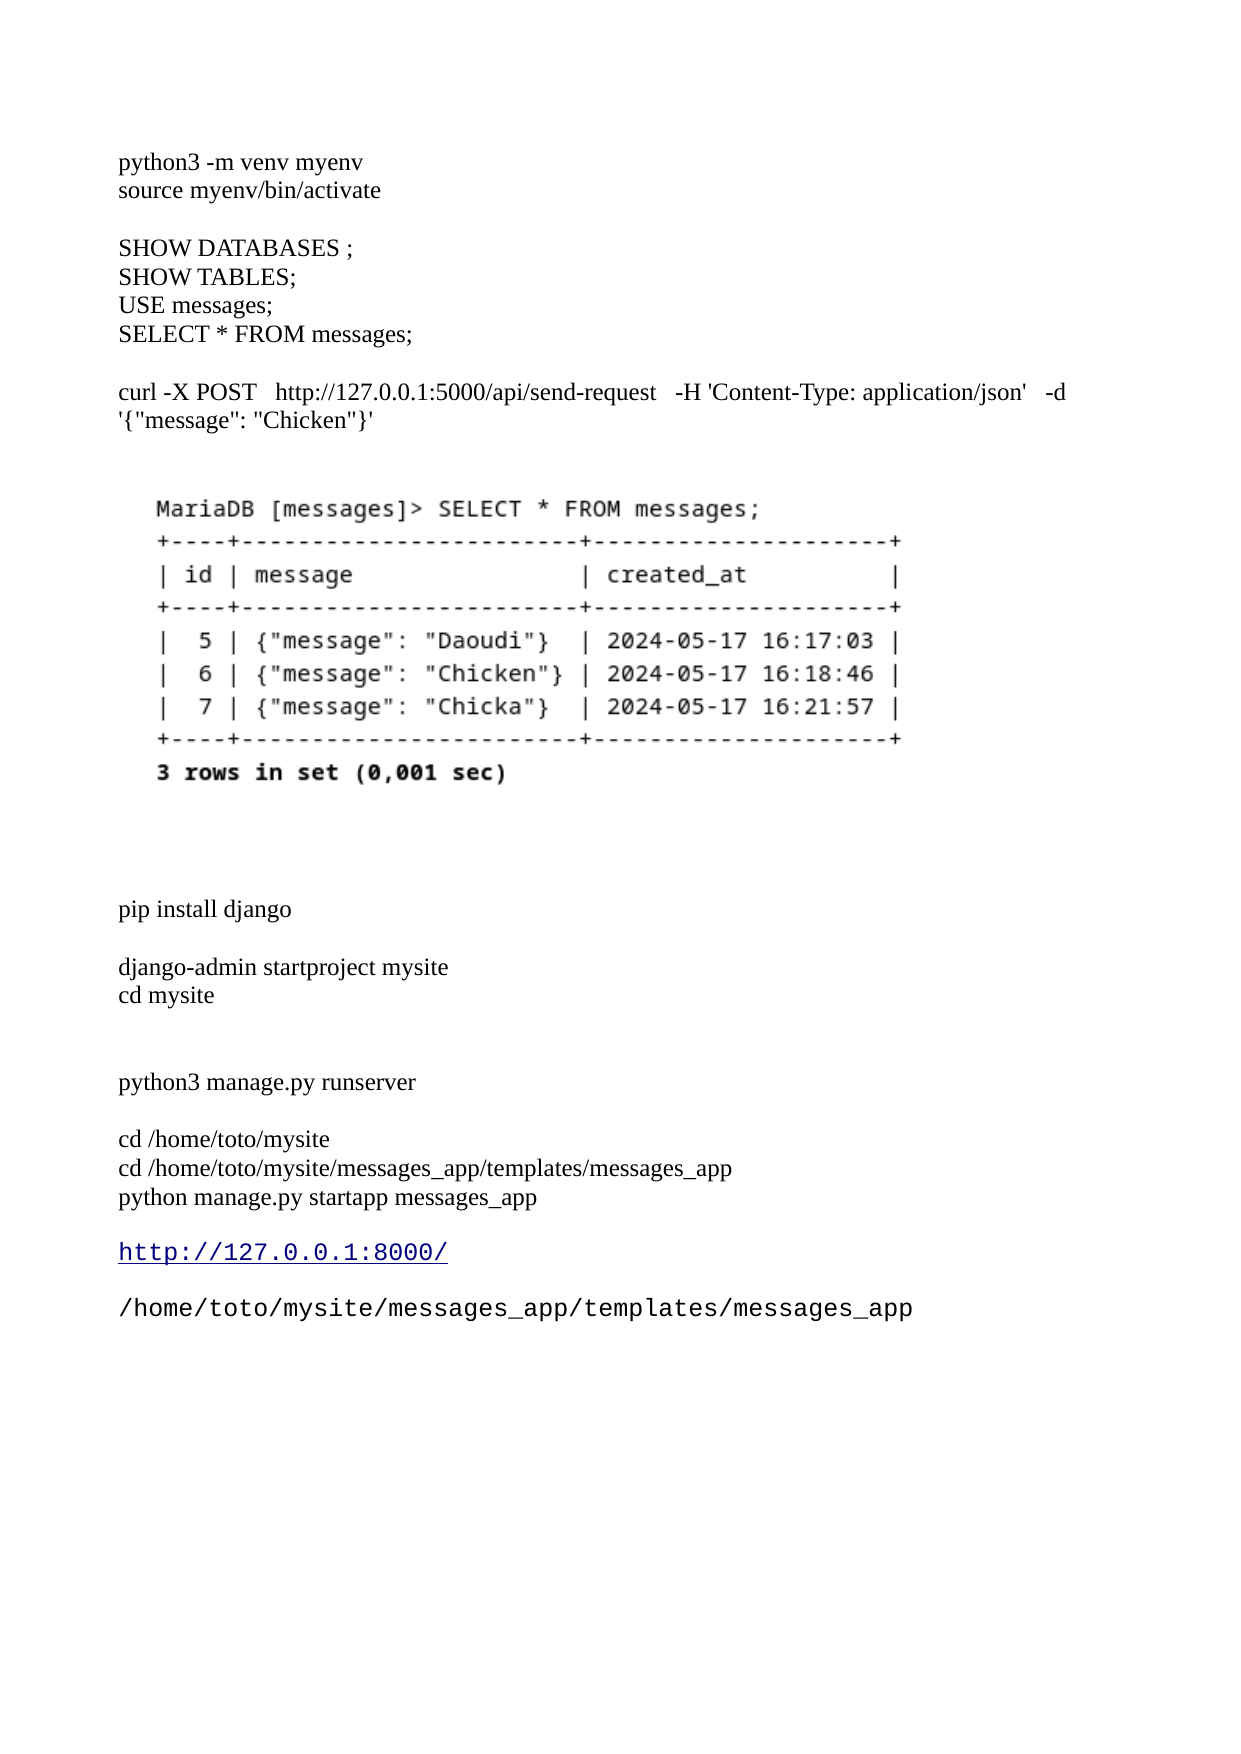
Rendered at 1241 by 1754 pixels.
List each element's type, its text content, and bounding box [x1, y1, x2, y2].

text http://127.0.0.1:8000/ [118, 1239, 1122, 1268]
text python3 manage.py runserver [118, 1067, 1122, 1096]
text SHOW TABLES; [118, 262, 1122, 291]
text python manage.py startapp messages_app [118, 1182, 1122, 1211]
text pip install django [118, 894, 1122, 923]
text cd /home/toto/mysite [118, 1124, 1122, 1153]
text USE messages; [118, 291, 1122, 319]
text cd /home/toto/mysite/messages_app/templates/messages_app [118, 1153, 1122, 1182]
text cd mysite [118, 981, 1122, 1009]
picture [155, 487, 945, 807]
text curl -X POST http://127.0.0.1:5000/api/send-request -H 'Content-Type: application/json' -d '{"message": "Chicken"}' [118, 377, 1122, 434]
text /home/toto/mysite/messages_app/templates/messages_app [118, 1296, 1122, 1324]
text python3 -m venv myenv [118, 147, 1122, 176]
text django-admin startproject mysite [118, 952, 1122, 981]
text SHOW DATABASES ; [118, 233, 1122, 262]
text SELECT * FROM messages; [118, 319, 1122, 348]
text source myenv/bin/activate [118, 176, 1122, 204]
